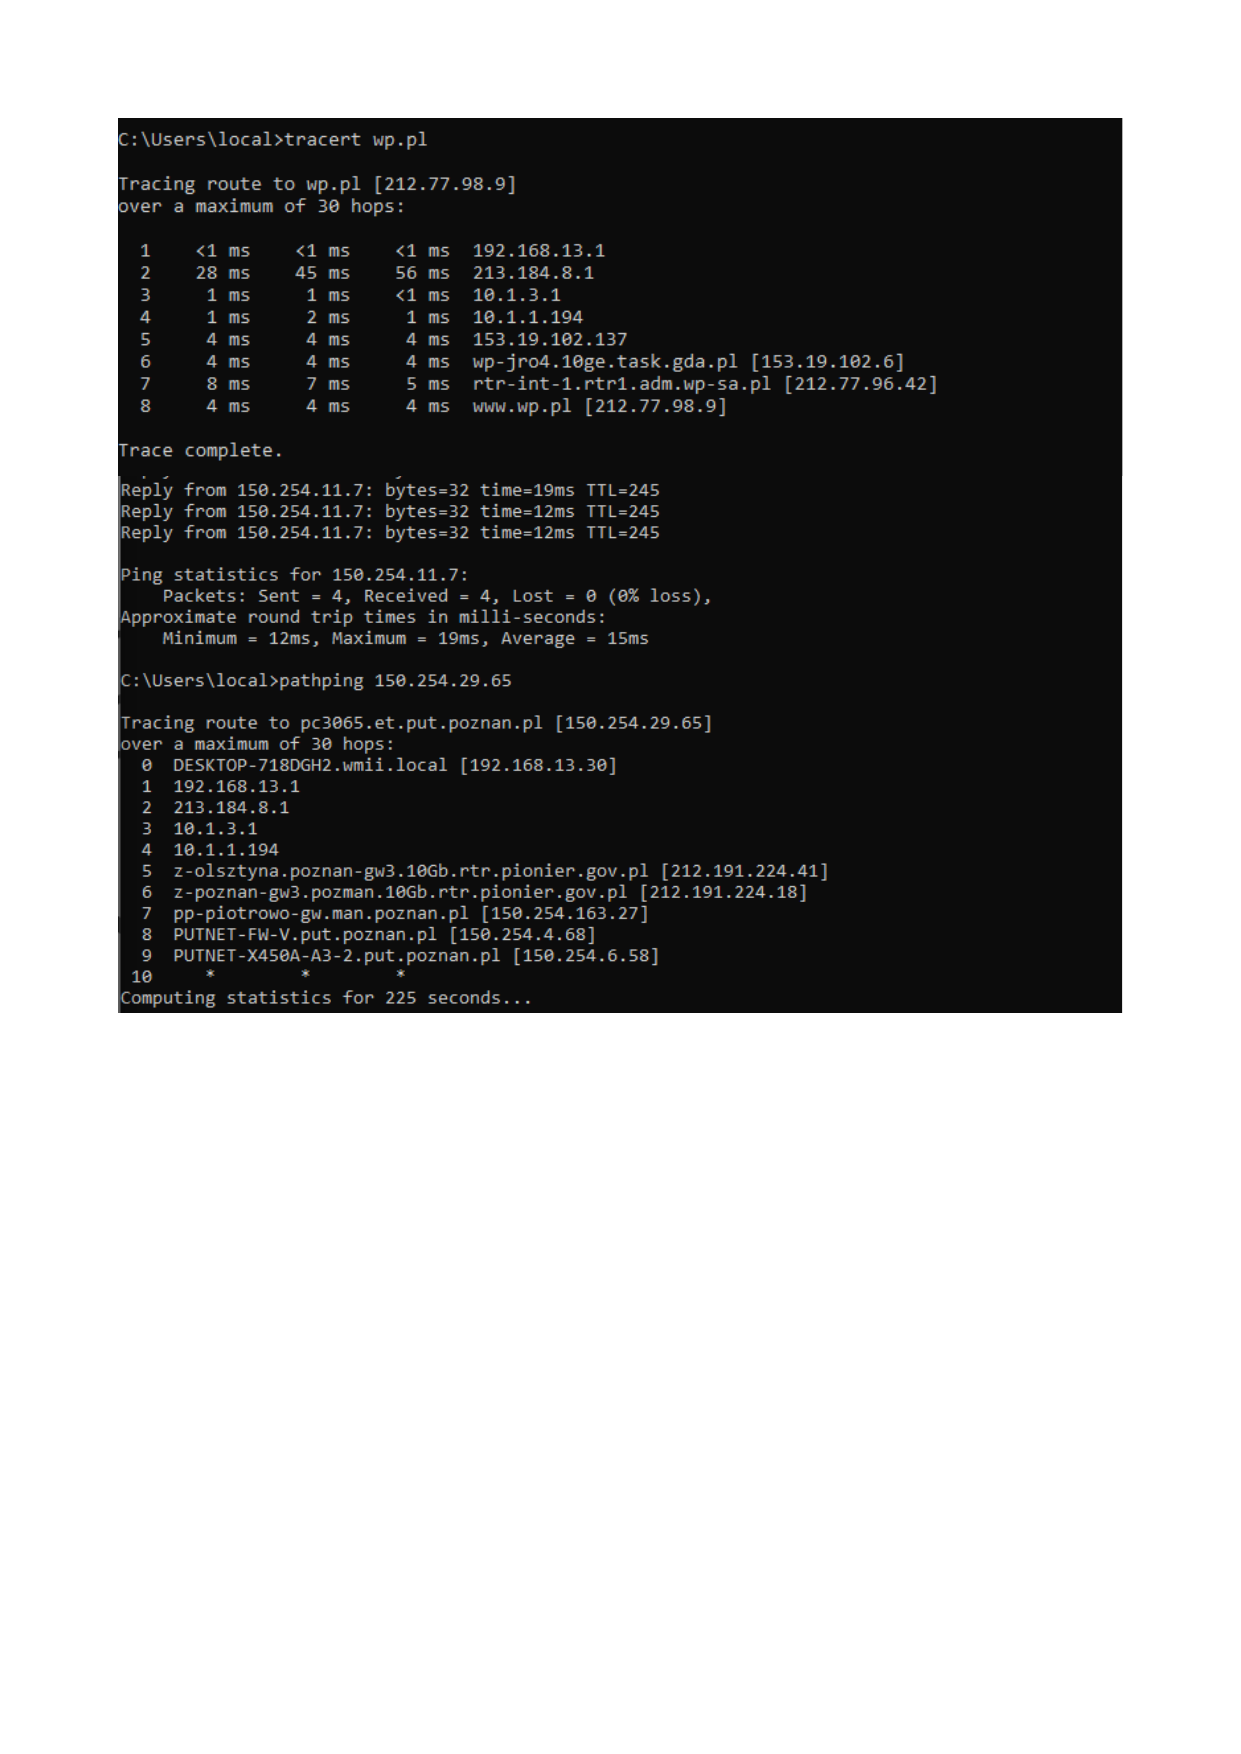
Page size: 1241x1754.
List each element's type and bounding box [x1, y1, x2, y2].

picture [118, 118, 1123, 1013]
